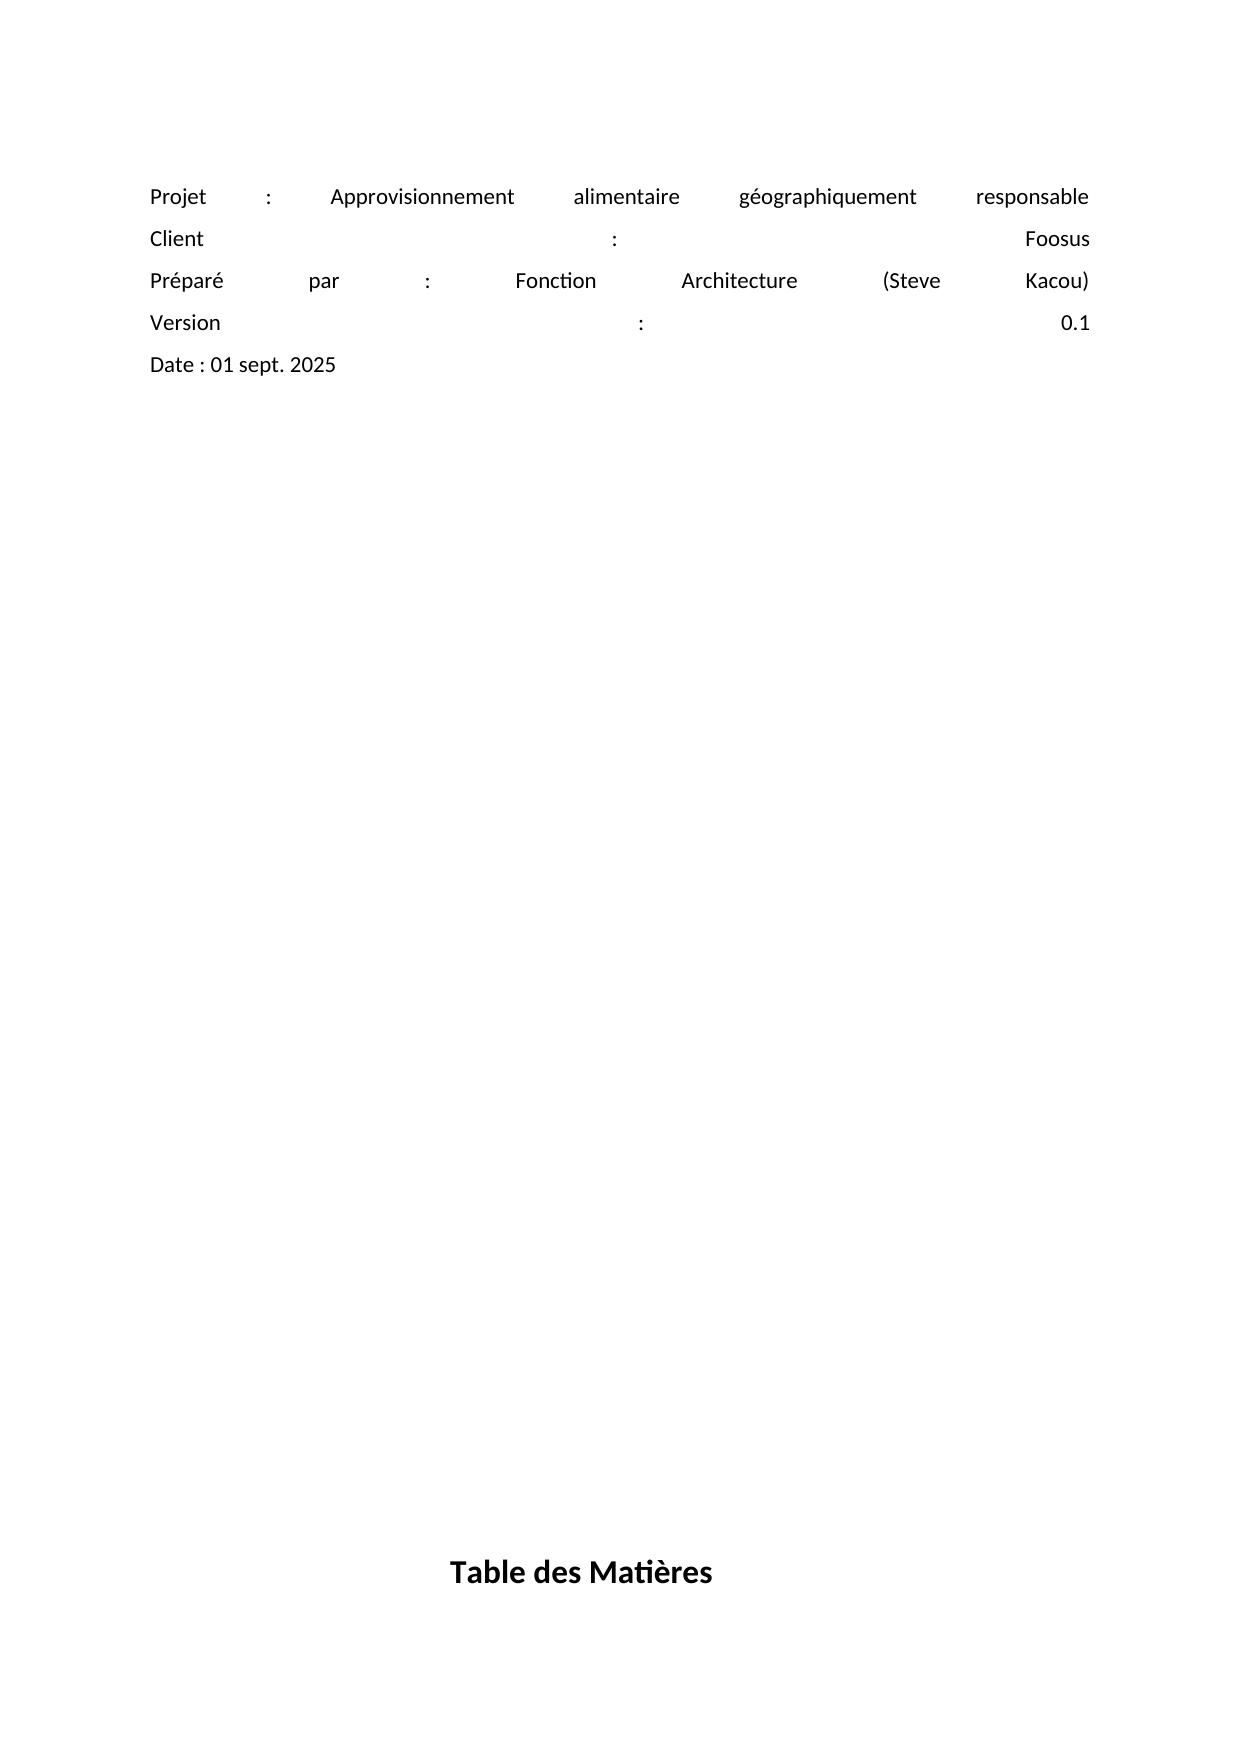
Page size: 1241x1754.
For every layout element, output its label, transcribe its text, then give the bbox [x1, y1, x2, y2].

text Projet : Approvisionnement alimentaire géographiquement responsable Client : Foosus Préparé par : Fonction Architecture (Steve Kacou) Version : 0.1 Date : 01 sept. 2025 [150, 182, 1090, 378]
text Table des Matières [150, 1551, 1090, 1592]
